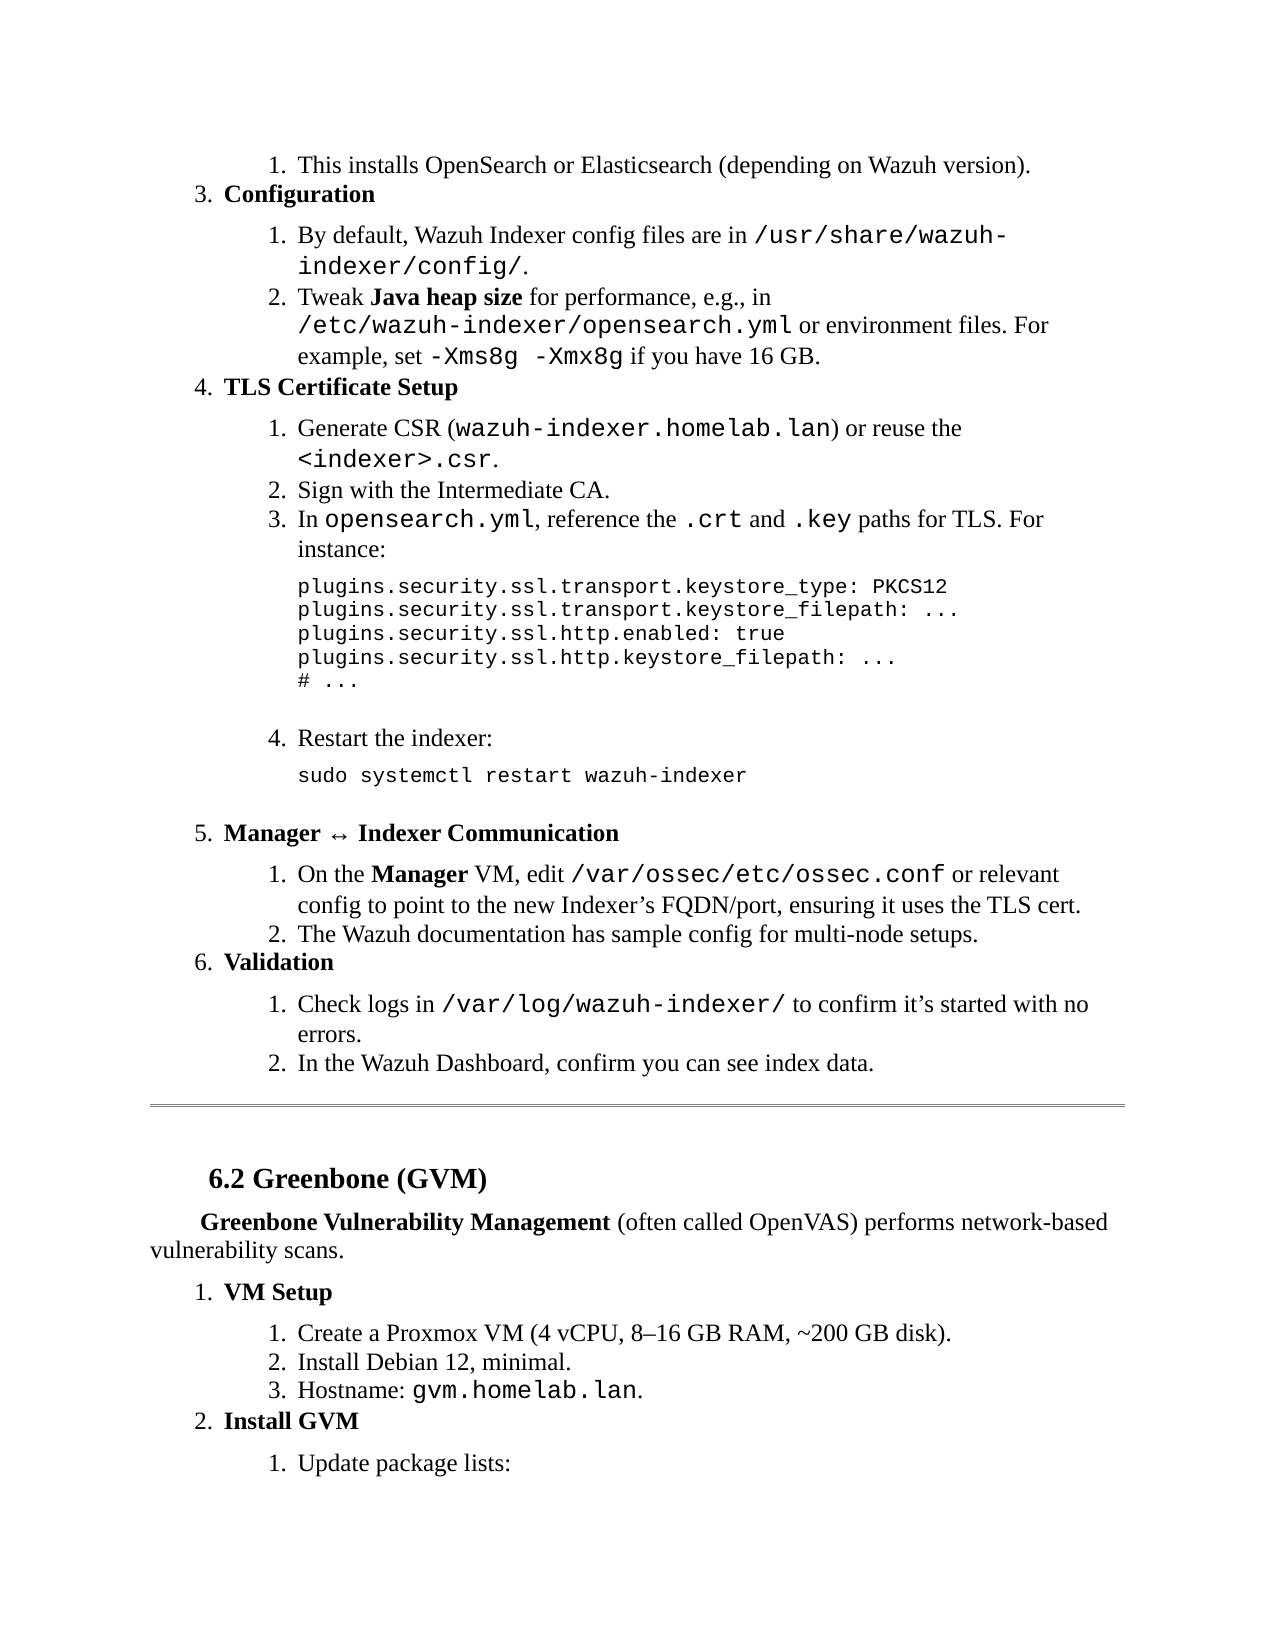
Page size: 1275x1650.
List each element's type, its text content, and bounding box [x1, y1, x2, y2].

list Install Debian 12, minimal. [268, 1347, 1125, 1376]
list Generate CSR (wazuh-indexer.homelab.lan) or reuse the <indexer>.csr. [268, 413, 1125, 475]
list VM Setup [194, 1277, 1125, 1306]
list In the Wazuh Dashboard, confirm you can see index data. [268, 1048, 1125, 1077]
list Create a Proxmox VM (4 vCPU, 8–16 GB RAM, ~200 GB disk). [268, 1318, 1125, 1347]
list sudo systemctl restart wazuh-indexer [268, 765, 1125, 788]
list By default, Wazuh Indexer config files are in /usr/share/wazuh-indexer/config/. [268, 220, 1125, 282]
list Validation [194, 947, 1125, 976]
list plugins.security.ssl.transport.keystore_type: PKCS12 [268, 576, 1125, 599]
list Restart the indexer: [268, 723, 1125, 752]
list Tweak Java heap size for performance, e.g., in /etc/wazuh-indexer/opensearch.yml or environment files. For example, set -Xms8g -Xmx8g if you have 16 GB. [268, 282, 1125, 372]
list # ... [268, 670, 1125, 694]
list plugins.security.ssl.transport.keystore_filepath: ... [268, 599, 1125, 623]
list Install GVM [194, 1406, 1125, 1435]
list Check logs in /var/log/wazuh-indexer/ to confirm it’s started with no errors. [268, 989, 1125, 1048]
list Update package lists: [268, 1448, 1125, 1476]
list Configuration [194, 179, 1125, 207]
list In opensearch.yml, reference the .crt and .key paths for TLS. For instance: [268, 504, 1125, 563]
list plugins.security.ssl.http.enabled: true [268, 623, 1125, 647]
list Manager ↔ Indexer Communication [194, 818, 1125, 847]
list TLS Certificate Setup [194, 372, 1125, 401]
list The Wazuh documentation has sample config for multi-node setups. [268, 919, 1125, 947]
list This installs OpenSearch or Elasticsearch (depending on Wazuh version). [268, 150, 1125, 179]
list Sign with the Intermediate CA. [268, 475, 1125, 504]
list On the Manager VM, edit /var/ossec/etc/ossec.conf or relevant config to point to the new Indexer’s FQDN/port, ensuring it uses the TLS cert. [268, 859, 1125, 919]
text Greenbone Vulnerability Management (often called OpenVAS) performs network-based vulnerability scans. [150, 1207, 1125, 1264]
subtitle 6.2 Greenbone (GVM) [150, 1161, 1125, 1194]
list plugins.security.ssl.http.keystore_filepath: ... [268, 647, 1125, 670]
list Hostname: gvm.homelab.lan. [268, 1376, 1125, 1406]
